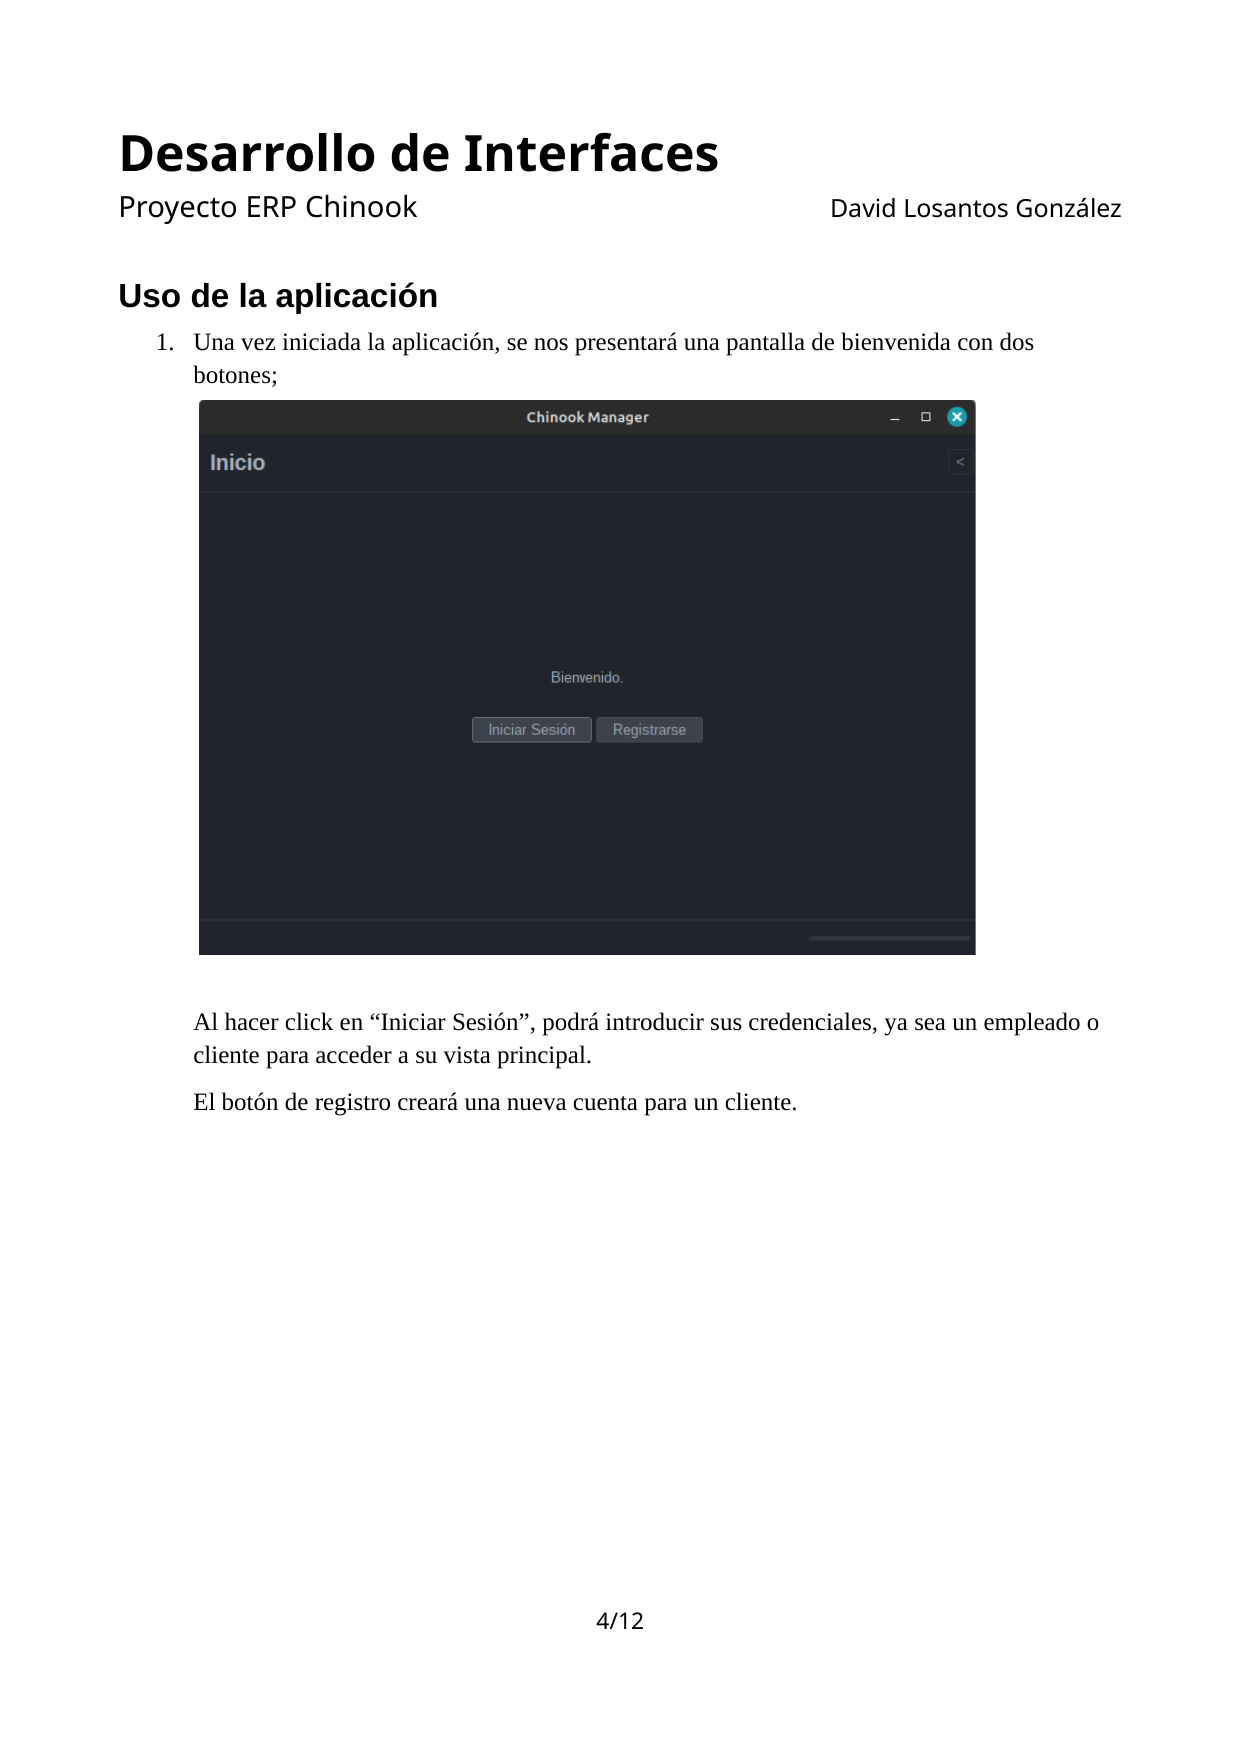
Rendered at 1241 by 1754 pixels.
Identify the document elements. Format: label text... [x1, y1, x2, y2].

subtitle Uso de la aplicación [118, 276, 1122, 315]
list El botón de registro creará una nueva cuenta para un cliente. [156, 1087, 1122, 1116]
list Al hacer click en “Iniciar Sesión”, podrá introducir sus credenciales, ya sea un empleado o cliente para acceder a su vista principal. [156, 1007, 1122, 1068]
list Una vez iniciada la aplicación, se nos presentará una pantalla de bienvenida con dos botones; [156, 327, 1122, 389]
picture [199, 400, 976, 955]
